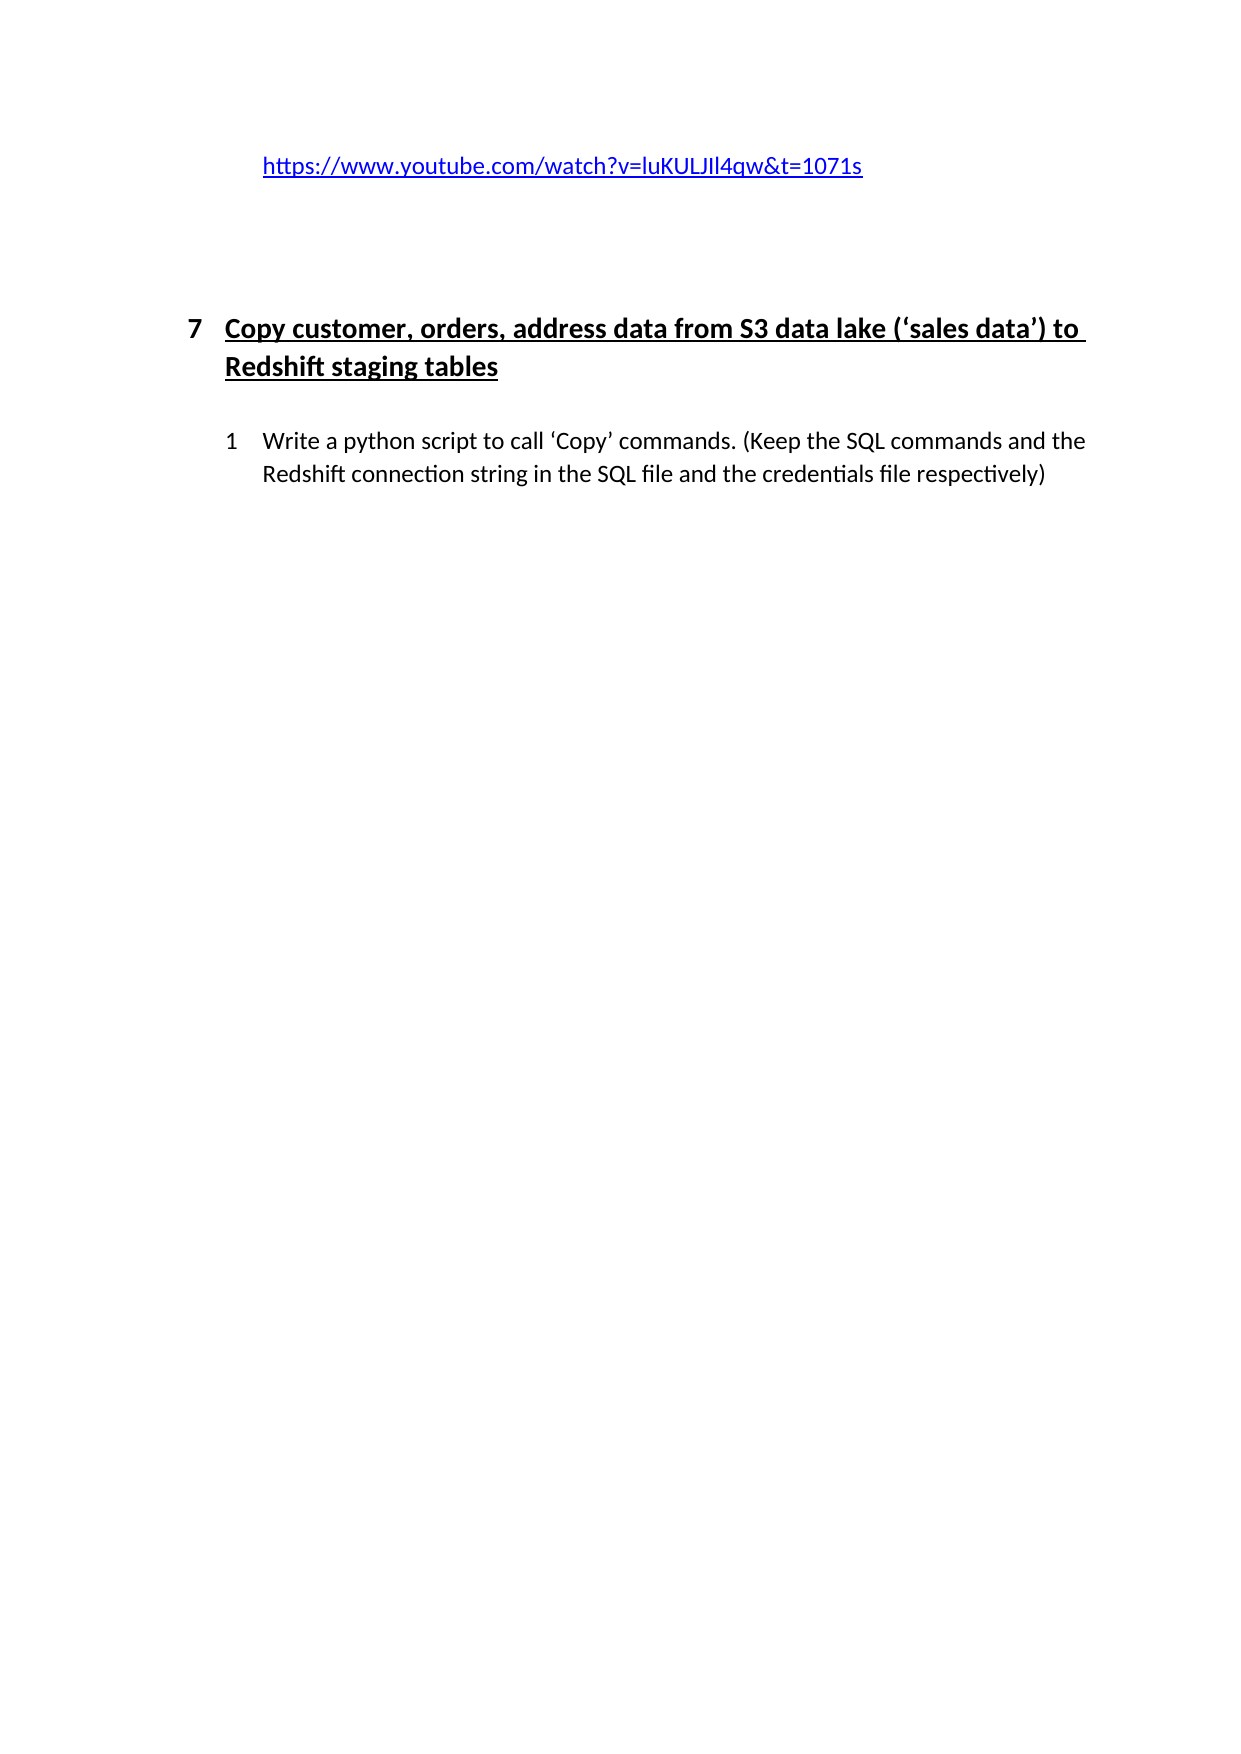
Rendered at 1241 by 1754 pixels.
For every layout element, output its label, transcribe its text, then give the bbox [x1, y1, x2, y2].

list Write a python script to call ‘Copy’ commands. (Keep the SQL commands and the Redshift connection string in the SQL file and the credentials file respectively) [225, 425, 1090, 488]
list Copy customer, orders, address data from S3 data lake (‘sales data’) to Redshift staging tables [187, 310, 1090, 384]
list https://www.youtube.com/watch?v=luKULJIl4qw&t=1071s [262, 150, 1090, 181]
